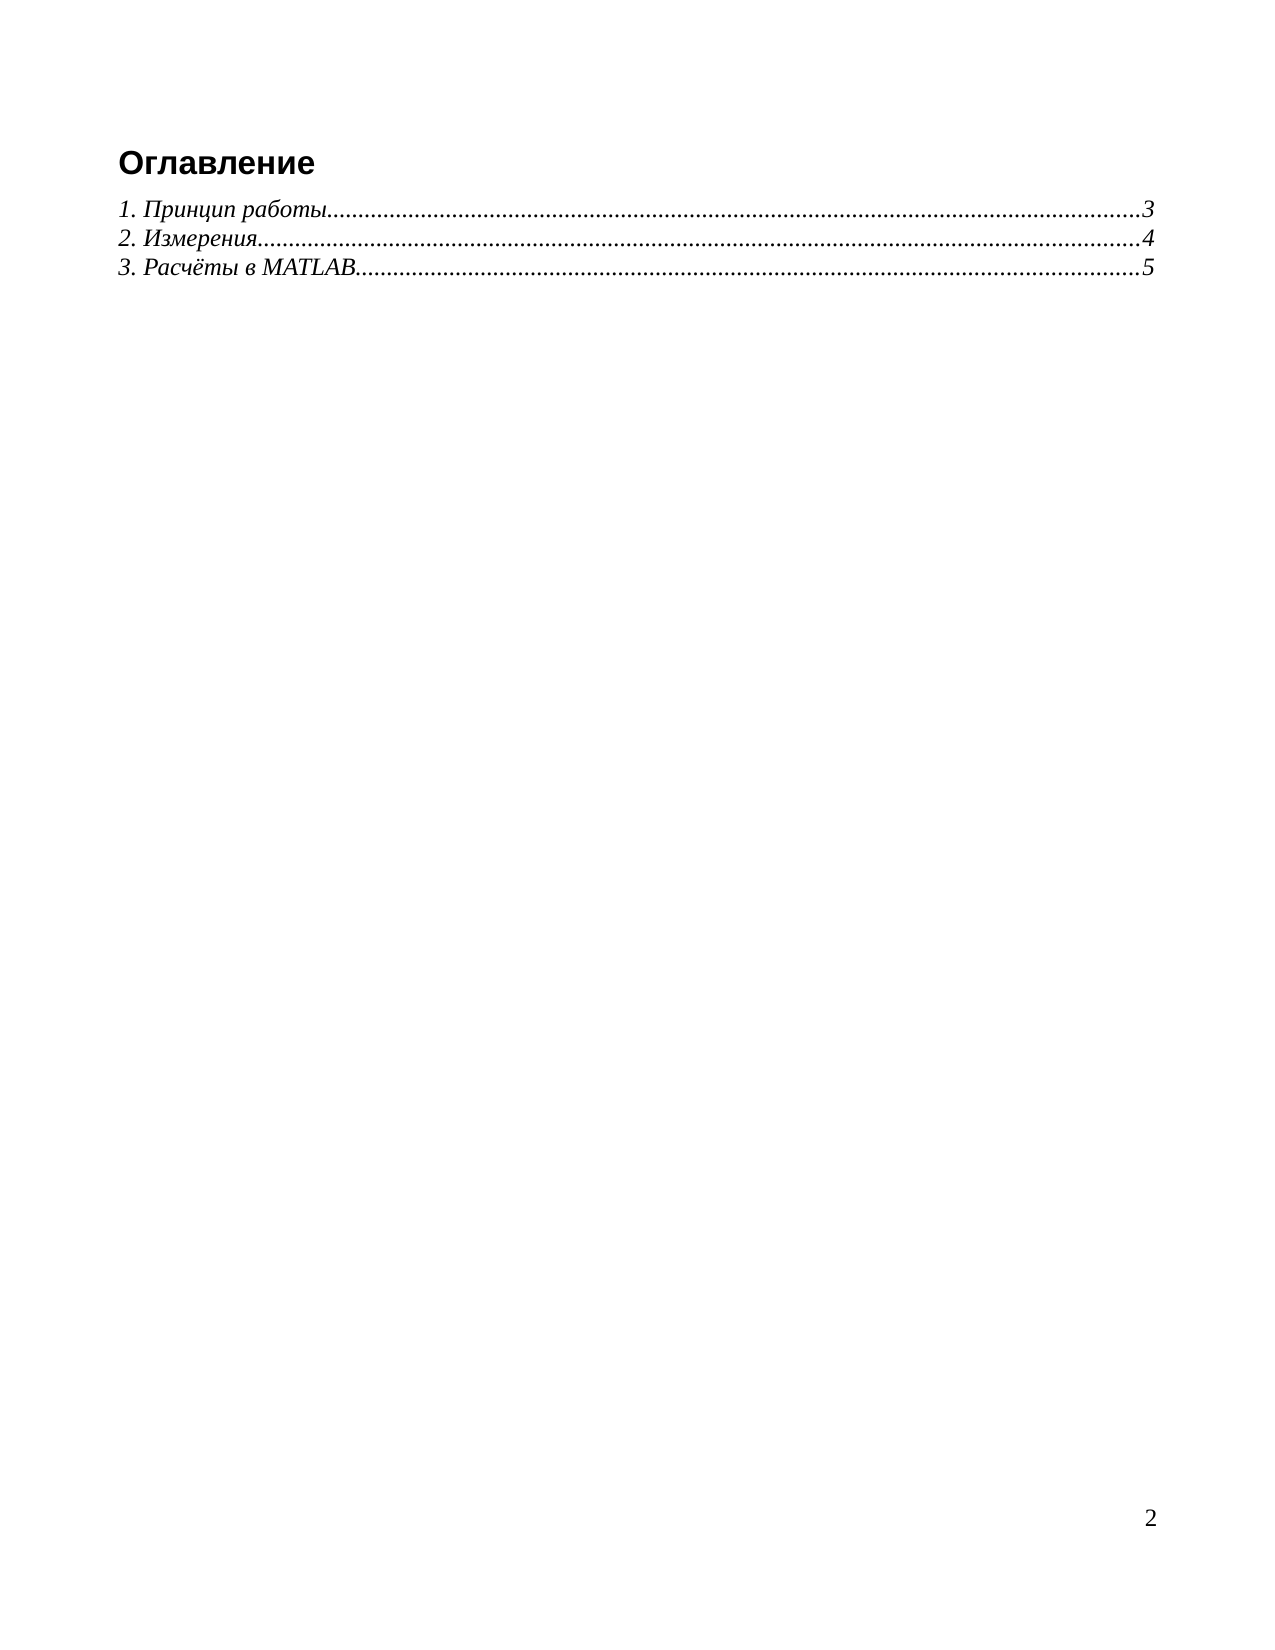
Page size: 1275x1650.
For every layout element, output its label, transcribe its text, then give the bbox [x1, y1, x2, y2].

text 1. Принцип работы 3 [118, 194, 1157, 223]
text 3. Расчёты в MATLAB 5 [118, 252, 1157, 280]
subtitle Оглавление [118, 143, 1157, 182]
text 2. Измерения 4 [118, 223, 1157, 252]
